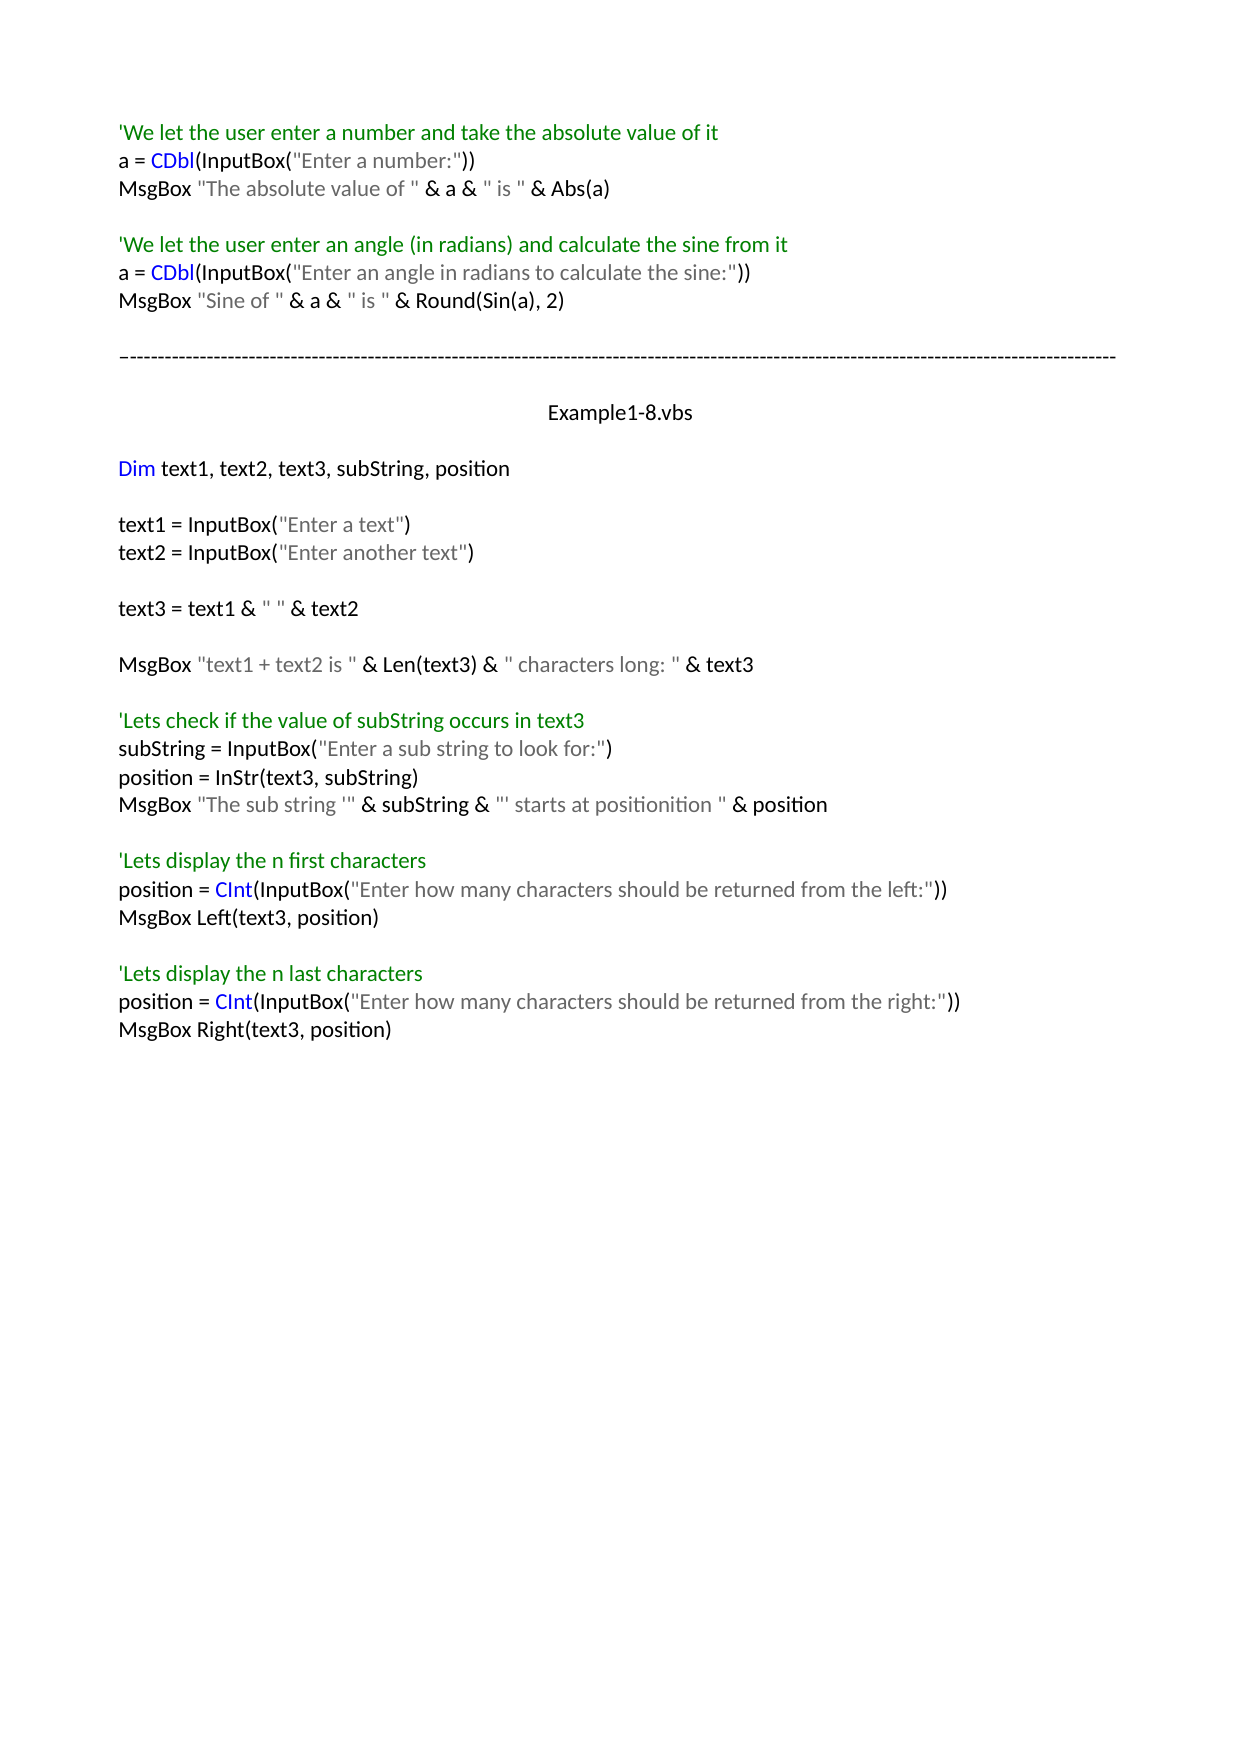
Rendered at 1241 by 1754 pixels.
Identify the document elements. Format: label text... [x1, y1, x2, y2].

text 'Lets check if the value of subString occurs in text3 [118, 707, 1122, 734]
text position = CInt(InputBox("Enter how many characters should be returned from the left:")) [118, 875, 1122, 903]
text MsgBox "The sub string '" & subString & "' starts at positionition " & position [118, 791, 1122, 819]
text MsgBox "The absolute value of " & a & " is " & Abs(a) [118, 174, 1122, 202]
text 'We let the user enter an angle (in radians) and calculate the sine from it [118, 230, 1122, 258]
text MsgBox "Sine of " & a & " is " & Round(Sin(a), 2) [118, 286, 1122, 314]
text position = CInt(InputBox("Enter how many characters should be returned from the right:")) [118, 987, 1122, 1015]
text 'Lets display the n first characters [118, 847, 1122, 875]
text a = CDbl(InputBox("Enter a number:")) [118, 146, 1122, 174]
text Dim text1, text2, text3, subString, position [118, 454, 1122, 482]
text 'Lets display the n last characters [118, 959, 1122, 987]
text subString = InputBox("Enter a sub string to look for:") [118, 734, 1122, 763]
text –--------------------------------------------------------------------------------------------------------------------------------------------- [118, 342, 1122, 370]
text MsgBox Right(text3, position) [118, 1015, 1122, 1043]
text text3 = text1 & " " & text2 [118, 594, 1122, 622]
text MsgBox Left(text3, position) [118, 903, 1122, 931]
text MsgBox "text1 + text2 is " & Len(text3) & " characters long: " & text3 [118, 651, 1122, 678]
text Example1-8.vbs [118, 398, 1122, 426]
text position = InStr(text3, subString) [118, 763, 1122, 791]
text text1 = InputBox("Enter a text") [118, 510, 1122, 538]
text 'We let the user enter a number and take the absolute value of it [118, 118, 1122, 146]
text text2 = InputBox("Enter another text") [118, 538, 1122, 566]
text a = CDbl(InputBox("Enter an angle in radians to calculate the sine:")) [118, 258, 1122, 286]
